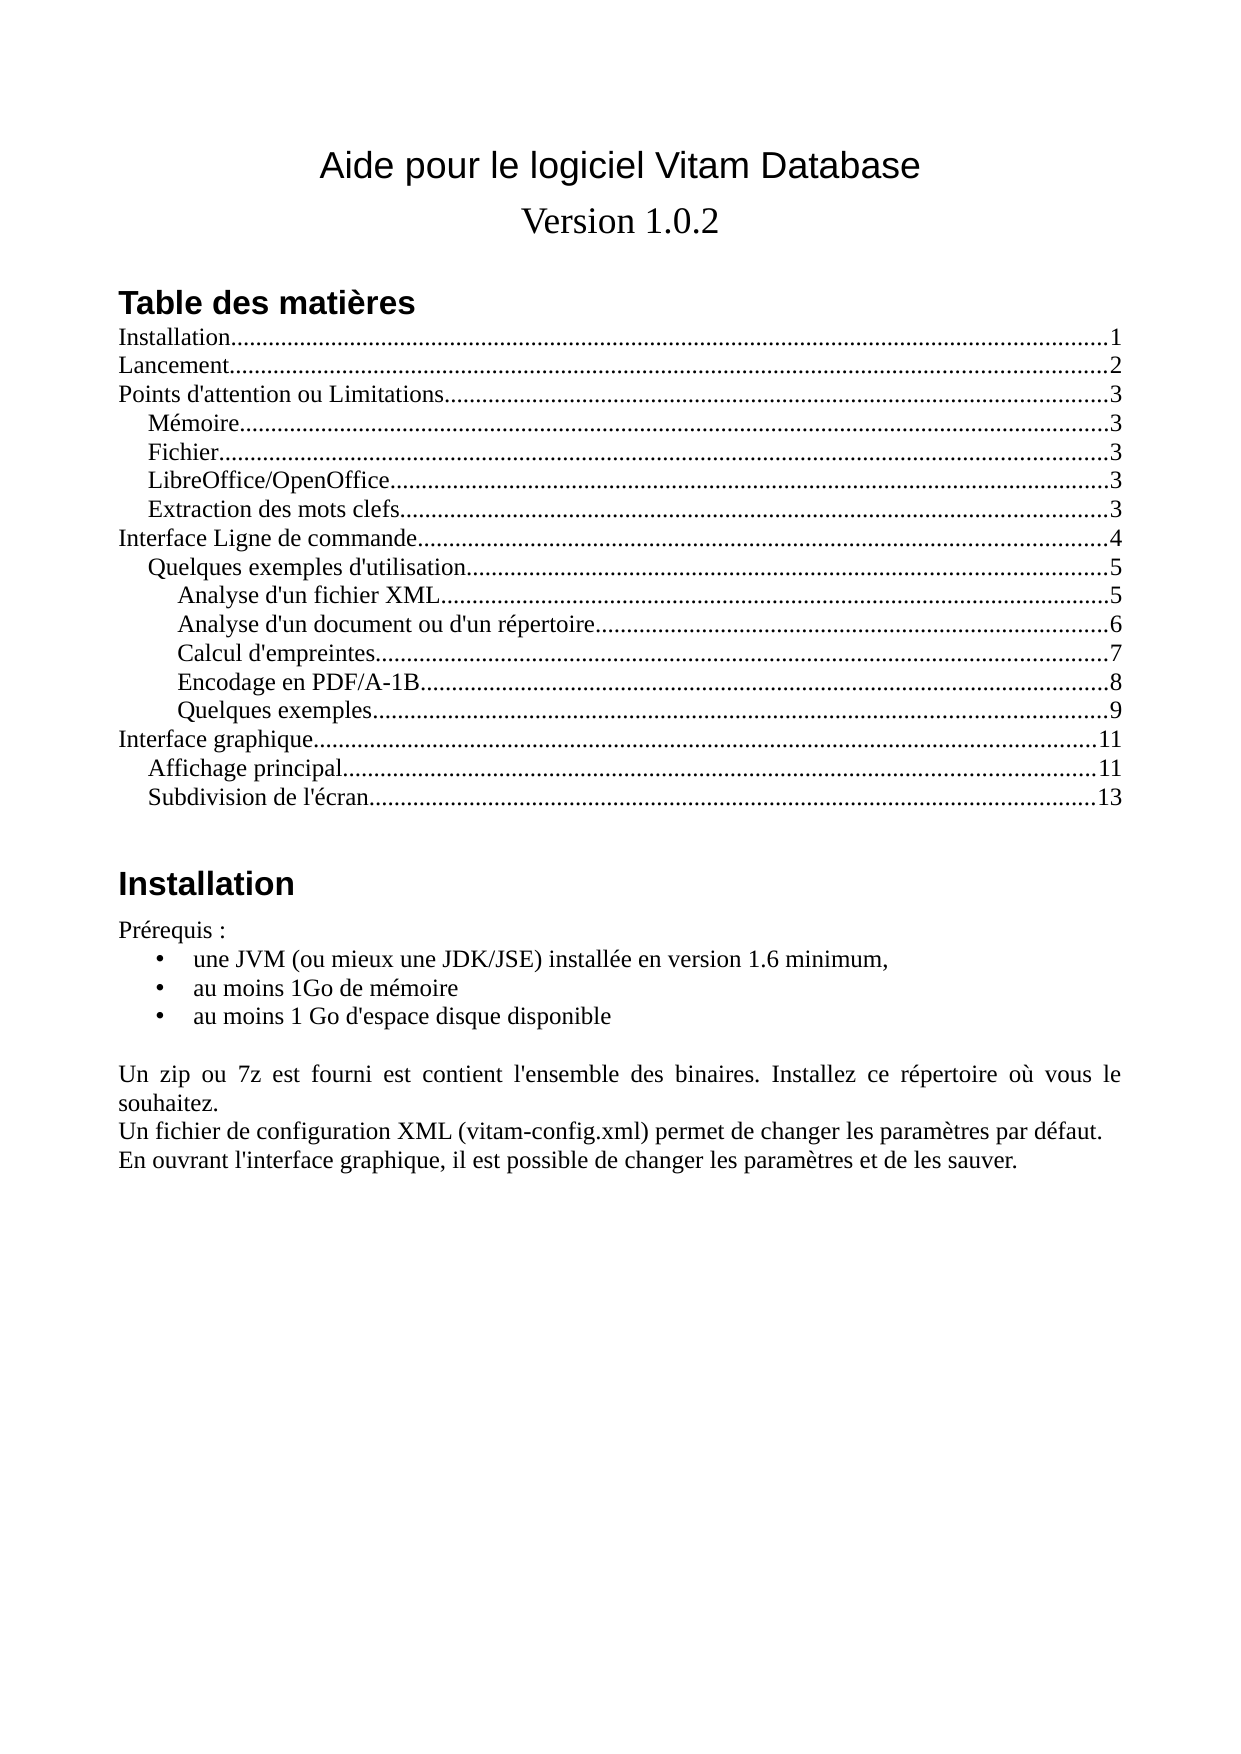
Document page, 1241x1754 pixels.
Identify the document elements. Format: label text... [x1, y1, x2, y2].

text Quelques exemples 9 [177, 695, 1122, 724]
text Un zip ou 7z est fourni est contient l'ensemble des binaires. Installez ce répertoire où vous le souhaitez. [118, 1059, 1122, 1116]
text Encodage en PDF/A-1B 8 [177, 667, 1122, 695]
list une JVM (ou mieux une JDK/JSE) installée en version 1.6 minimum, [156, 944, 1122, 973]
text Un fichier de configuration XML (vitam-config.xml) permet de changer les paramètres par défaut. [118, 1116, 1122, 1145]
text Analyse d'un fichier XML 5 [177, 580, 1122, 609]
subtitle Installation [118, 864, 1122, 903]
list au moins 1Go de mémoire [156, 973, 1122, 1001]
text Installation 1 [118, 322, 1122, 350]
text Points d'attention ou Limitations 3 [118, 379, 1122, 408]
text Calcul d'empreintes 7 [177, 638, 1122, 667]
text Affichage principal 11 [148, 753, 1122, 782]
text LibreOffice/OpenOffice 3 [148, 465, 1122, 494]
text Mémoire 3 [148, 408, 1122, 437]
text Quelques exemples d'utilisation 5 [148, 552, 1122, 580]
text En ouvrant l'interface graphique, il est possible de changer les paramètres et de les sauver. [118, 1145, 1122, 1174]
text Version 1.0.2 [118, 199, 1122, 242]
list au moins 1 Go d'espace disque disponible [156, 1001, 1122, 1030]
text Analyse d'un document ou d'un répertoire 6 [177, 609, 1122, 638]
text Interface graphique 11 [118, 724, 1122, 753]
text Prérequis : [118, 915, 1122, 944]
text Extraction des mots clefs 3 [148, 494, 1122, 523]
text Fichier 3 [148, 437, 1122, 465]
text Subdivision de l'écran 13 [148, 782, 1122, 810]
text Lancement 2 [118, 350, 1122, 379]
subtitle Table des matières [118, 283, 1122, 322]
subtitle Aide pour le logiciel Vitam Database [118, 143, 1122, 186]
text Interface Ligne de commande 4 [118, 523, 1122, 552]
